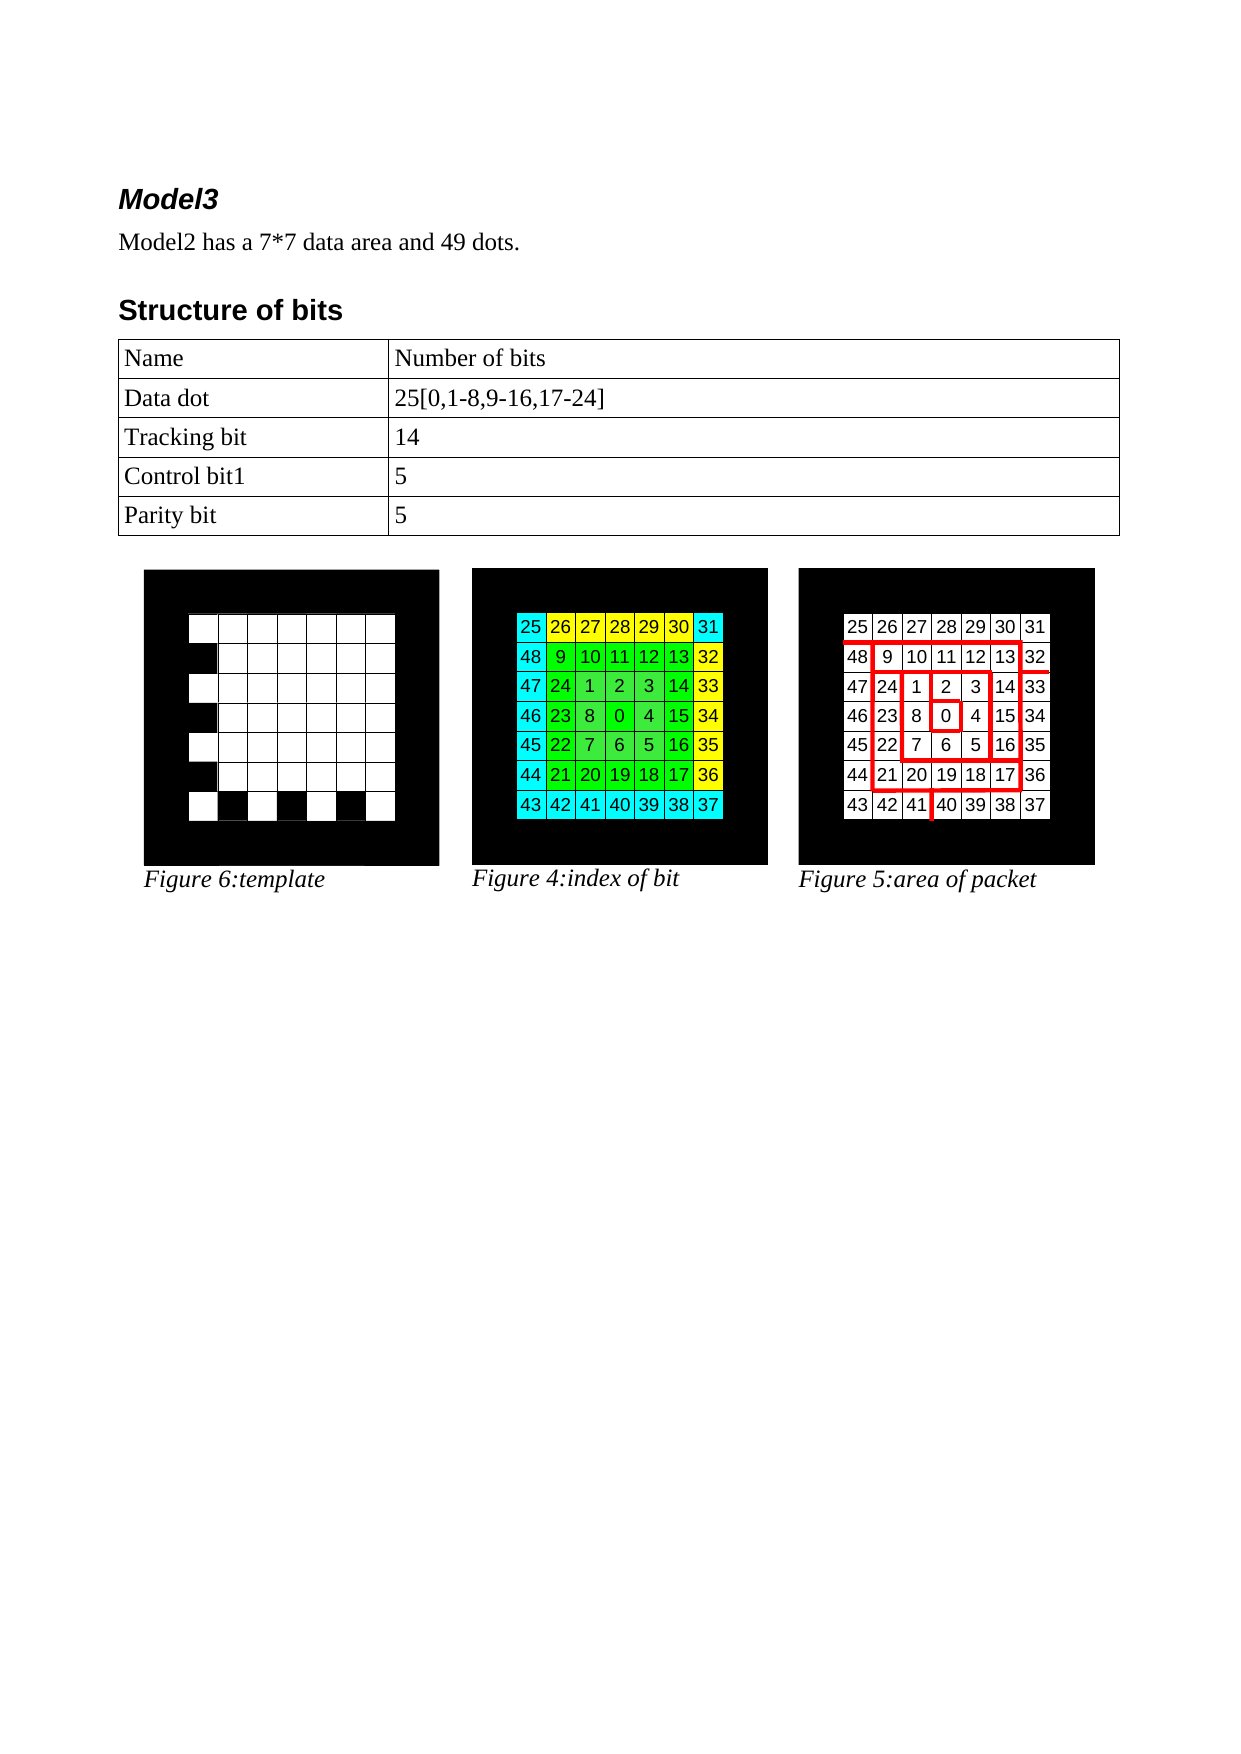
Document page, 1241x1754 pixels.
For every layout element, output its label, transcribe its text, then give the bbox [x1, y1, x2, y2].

subtitle Model3 [118, 183, 1122, 216]
table_cell 5 [389, 497, 1119, 535]
table_cell 25[0,1-8,9-16,17-24] [389, 379, 1119, 417]
table_header Number of bits [389, 340, 1119, 378]
table_cell Data dot [119, 379, 388, 417]
text Figure 5:area of packet [798, 865, 1095, 893]
table_cell Parity bit [119, 497, 388, 535]
table_cell 5 [389, 458, 1119, 496]
text Figure 4:index of bit [472, 865, 768, 892]
table_header Name [119, 340, 388, 378]
table_cell Tracking bit [119, 418, 388, 457]
table_cell Control bit1 [119, 458, 388, 496]
table_cell 14 [389, 418, 1119, 457]
text Figure 6:template [144, 866, 439, 893]
text Model2 has a 7*7 data area and 49 dots. [118, 228, 1122, 256]
subtitle Structure of bits [118, 294, 1122, 326]
